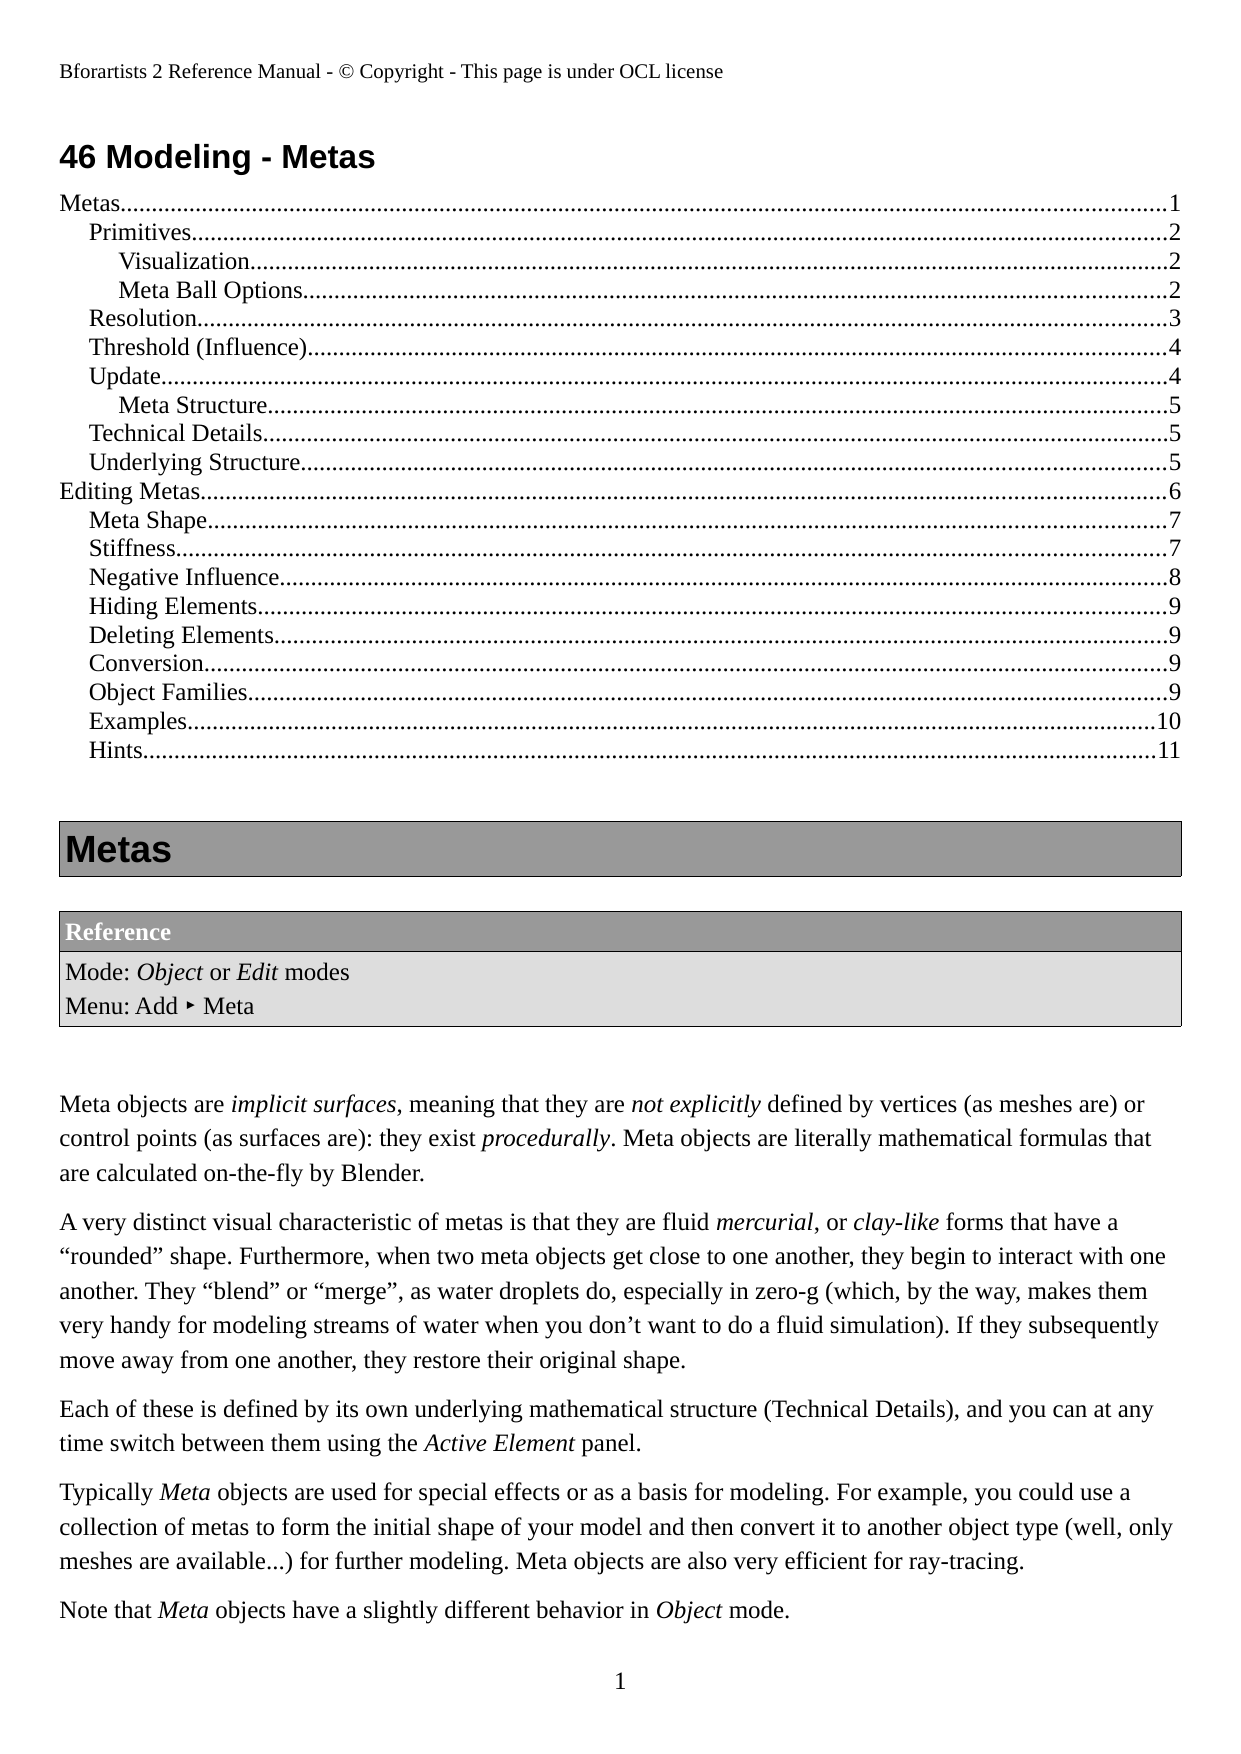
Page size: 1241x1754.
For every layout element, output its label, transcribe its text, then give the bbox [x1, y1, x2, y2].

text Resolution 3 [88, 303, 1181, 332]
text Underlying Structure 5 [88, 447, 1181, 476]
text Hints 11 [88, 735, 1181, 763]
text Deleting Elements 9 [88, 620, 1181, 648]
text Stiffness 7 [88, 533, 1181, 562]
text Update 4 [88, 361, 1181, 390]
text Note that Meta objects have a slightly different behavior in Object mode. [59, 1595, 1181, 1624]
text Examples 10 [88, 706, 1181, 735]
text Each of these is defined by its own underlying mathematical structure (Technical Details), and you can at any time switch between them using the Active Element panel. [59, 1394, 1181, 1457]
text Meta Structure 5 [118, 390, 1181, 418]
text Editing Metas 6 [59, 476, 1181, 505]
text Meta Shape 7 [88, 505, 1181, 533]
text Meta objects are implicit surfaces, meaning that they are not explicitly defined by vertices (as meshes are) or control points (as surfaces are): they exist procedurally. Meta objects are literally mathematical formulas that are calculated on-the-fly by Blender. [59, 1089, 1181, 1187]
text Hiding Elements 9 [88, 591, 1181, 620]
text Meta Ball Options 2 [118, 275, 1181, 303]
table_header Reference [60, 912, 1181, 951]
table_header Metas [60, 822, 1181, 876]
subtitle 46 Modeling - Metas [59, 138, 1181, 176]
text Threshold (Influence) 4 [88, 332, 1181, 361]
text Metas 1 [59, 188, 1181, 217]
text Typically Meta objects are used for special effects or as a basis for modeling. For example, you could use a collection of metas to form the initial shape of your model and then convert it to another object type (well, only meshes are available...) for further modeling. Meta objects are also very efficient for ray-tracing. [59, 1477, 1181, 1575]
text A very distinct visual characteristic of metas is that they are fluid mercurial, or clay-like forms that have a “rounded” shape. Furthermore, when two meta objects get close to one another, they begin to interact with one another. They “blend” or “merge”, as water droplets do, especially in zero-g (which, by the way, makes them very handy for modeling streams of water when you don’t want to do a fluid simulation). If they subsequently move away from one another, they restore their original shape. [59, 1207, 1181, 1373]
text Technical Details 5 [88, 418, 1181, 447]
text Conversion 9 [88, 648, 1181, 677]
text Object Families 9 [88, 677, 1181, 706]
table_cell Mode: Object or Edit modes Menu: Add ‣ Meta [60, 952, 1181, 1026]
text Visualization 2 [118, 246, 1181, 275]
text Primitives 2 [88, 217, 1181, 246]
text Negative Influence 8 [88, 562, 1181, 591]
